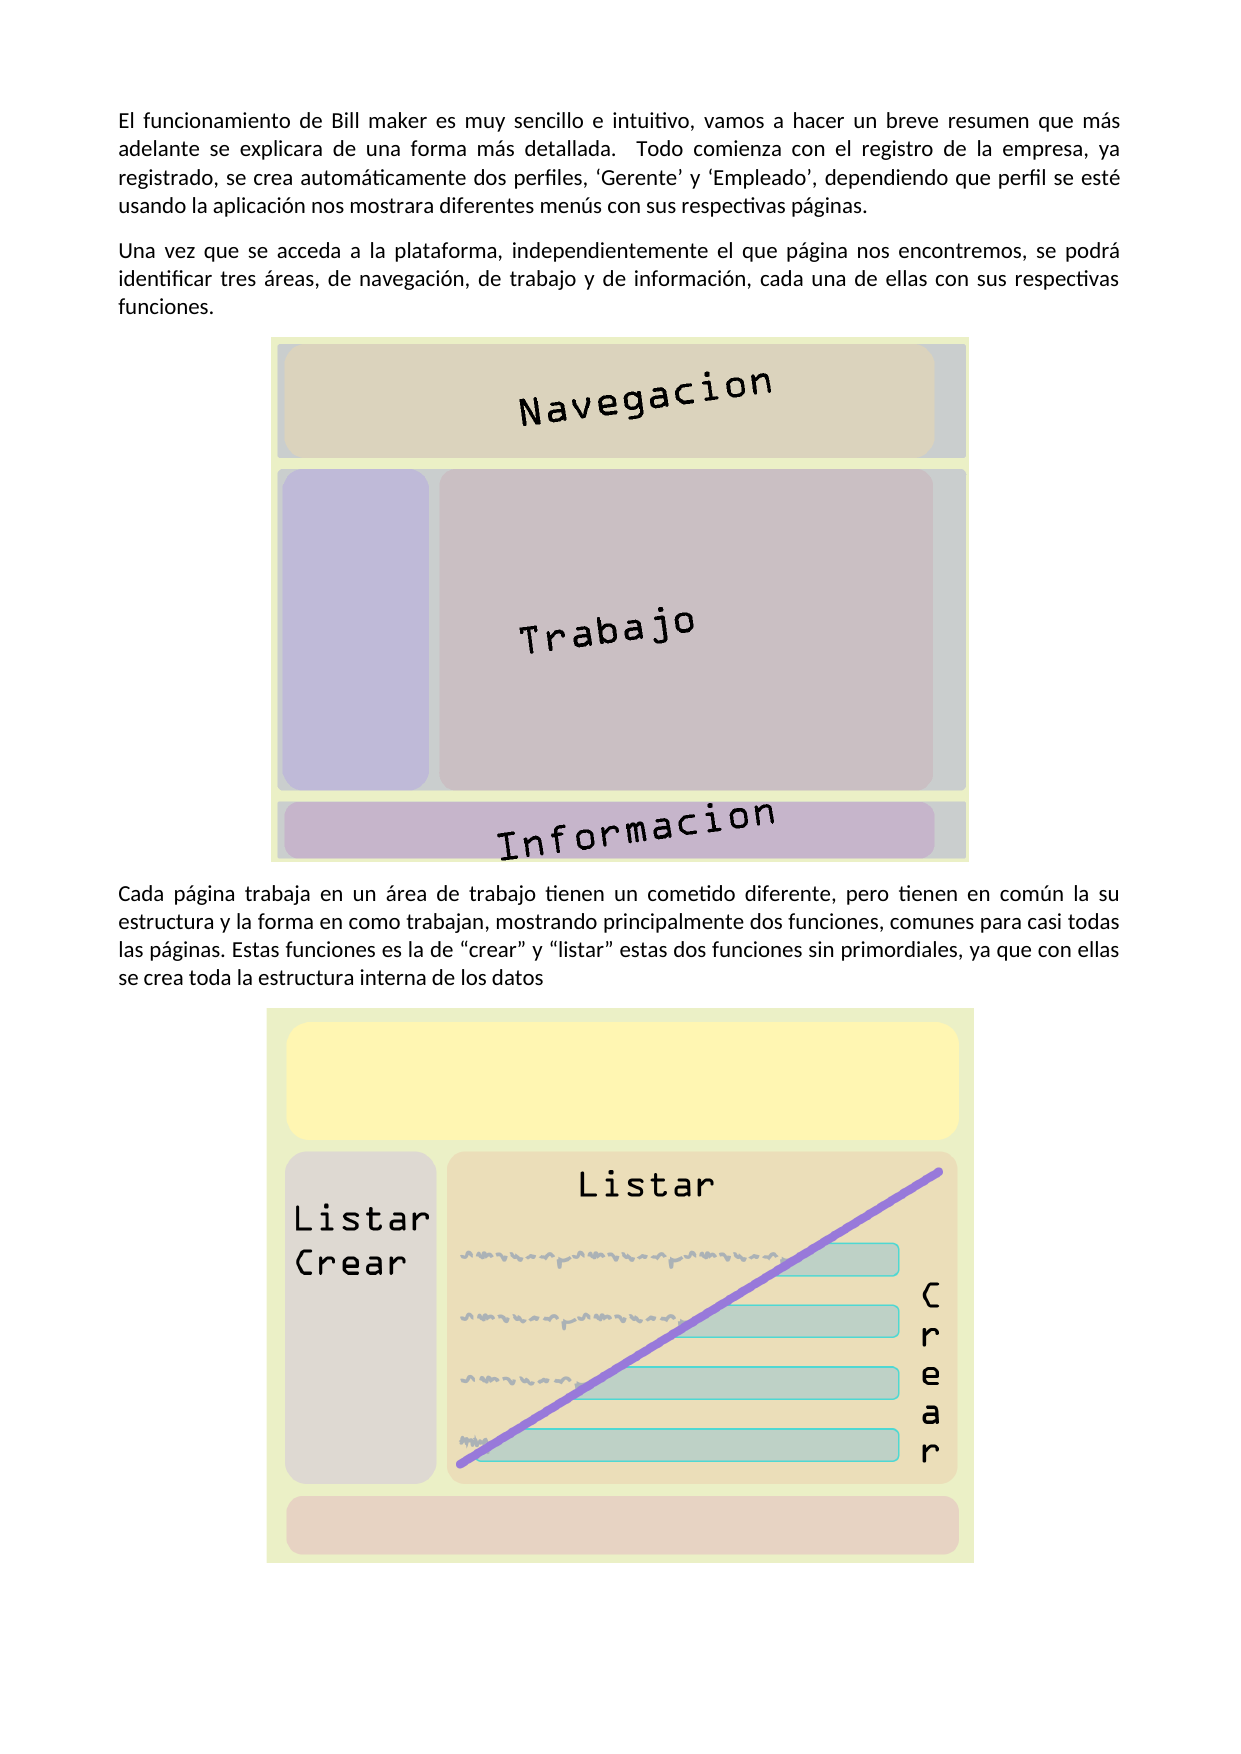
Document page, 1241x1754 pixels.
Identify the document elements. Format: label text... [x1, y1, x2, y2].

text Cada página trabaja en un área de trabajo tienen un cometido diferente, pero tienen en común la su estructura y la forma en como trabajan, mostrando principalmente dos funciones, comunes para casi todas las páginas. Estas funciones es la de “crear” y “listar” estas dos funciones sin primordiales, ya que con ellas se crea toda la estructura interna de los datos [118, 879, 1122, 992]
text Una vez que se acceda a la plataforma, independientemente el que página nos encontremos, se podrá identificar tres áreas, de navegación, de trabajo y de información, cada una de ellas con sus respectivas funciones. [118, 236, 1122, 320]
text El funcionamiento de Bill maker es muy sencillo e intuitivo, vamos a hacer un breve resumen que más adelante se explicara de una forma más detallada. Todo comienza con el registro de la empresa, ya registrado, se crea automáticamente dos perfiles, ‘Gerente’ y ‘Empleado’, dependiendo que perfil se esté usando la aplicación nos mostrara diferentes menús con sus respectivas páginas. [118, 106, 1122, 219]
